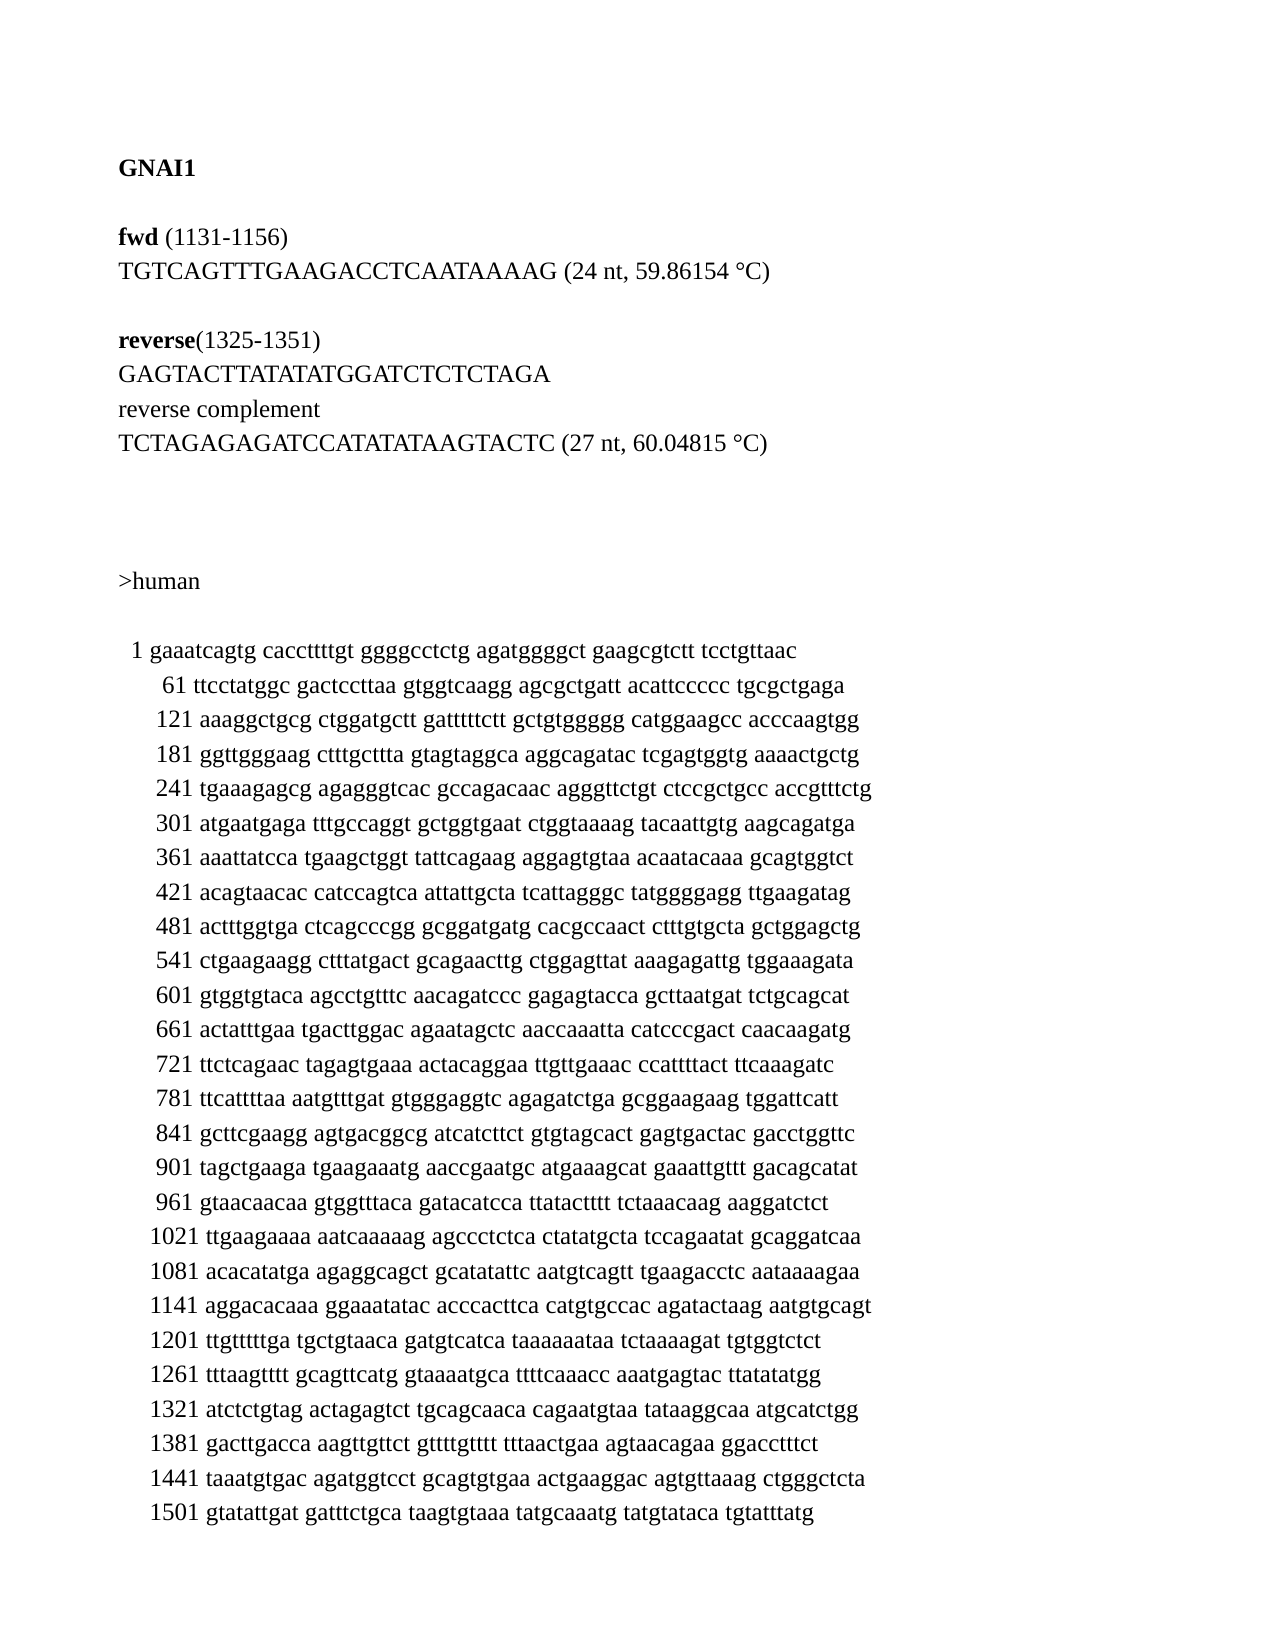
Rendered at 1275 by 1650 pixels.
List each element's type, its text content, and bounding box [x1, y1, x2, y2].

text 601 gtggtgtaca agcctgtttc aacagatccc gagagtacca gcttaatgat tctgcagcat [118, 980, 1157, 1009]
text 901 tagctgaaga tgaagaaatg aaccgaatgc atgaaagcat gaaattgttt gacagcatat [118, 1152, 1157, 1181]
text 841 gcttcgaagg agtgacggcg atcatcttct gtgtagcact gagtgactac gacctggttc [118, 1118, 1157, 1147]
text GNAI1 [118, 153, 1157, 181]
text 61 ttcctatggc gactccttaa gtggtcaagg agcgctgatt acattccccc tgcgctgaga [118, 670, 1157, 698]
text 1321 atctctgtag actagagtct tgcagcaaca cagaatgtaa tataaggcaa atgcatctgg [118, 1394, 1157, 1423]
text 661 actatttgaa tgacttggac agaatagctc aaccaaatta catcccgact caacaagatg [118, 1014, 1157, 1043]
text 1081 acacatatga agaggcagct gcatatattc aatgtcagtt tgaagacctc aataaaagaa [118, 1256, 1157, 1285]
text >human [118, 566, 1157, 595]
text 421 acagtaacac catccagtca attattgcta tcattagggc tatggggagg ttgaagatag [118, 877, 1157, 905]
text 1261 tttaagtttt gcagttcatg gtaaaatgca ttttcaaacc aaatgagtac ttatatatgg [118, 1359, 1157, 1388]
text 481 actttggtga ctcagcccgg gcggatgatg cacgccaact ctttgtgcta gctggagctg [118, 911, 1157, 940]
text 1141 aggacacaaa ggaaatatac acccacttca catgtgccac agatactaag aatgtgcagt [118, 1290, 1157, 1319]
text TGTCAGTTTGAAGACCTCAATAAAAG (24 nt, 59.86154 °C) [118, 256, 1157, 285]
text reverse(1325-1351) [118, 325, 1157, 354]
text 1381 gacttgacca aagttgttct gttttgtttt tttaactgaa agtaacagaa ggacctttct [118, 1428, 1157, 1457]
text reverse complement [118, 394, 1157, 423]
text 241 tgaaagagcg agagggtcac gccagacaac agggttctgt ctccgctgcc accgtttctg [118, 773, 1157, 802]
text 1201 ttgtttttga tgctgtaaca gatgtcatca taaaaaataa tctaaaagat tgtggtctct [118, 1325, 1157, 1354]
text 961 gtaacaacaa gtggtttaca gatacatcca ttatactttt tctaaacaag aaggatctct [118, 1187, 1157, 1216]
text fwd (1131-1156) [118, 222, 1157, 250]
text 361 aaattatcca tgaagctggt tattcagaag aggagtgtaa acaatacaaa gcagtggtct [118, 842, 1157, 871]
text 301 atgaatgaga tttgccaggt gctggtgaat ctggtaaaag tacaattgtg aagcagatga [118, 808, 1157, 836]
text 181 ggttgggaag ctttgcttta gtagtaggca aggcagatac tcgagtggtg aaaactgctg [118, 739, 1157, 767]
text 121 aaaggctgcg ctggatgctt gatttttctt gctgtggggg catggaagcc acccaagtgg [118, 704, 1157, 733]
text TCTAGAGAGATCCATATATAAGTACTC (27 nt, 60.04815 °C) [118, 428, 1157, 457]
text 1501 gtatattgat gatttctgca taagtgtaaa tatgcaaatg tatgtataca tgtatttatg [118, 1497, 1157, 1526]
text 1 gaaatcagtg caccttttgt ggggcctctg agatggggct gaagcgtctt tcctgttaac [118, 635, 1157, 664]
text 1441 taaatgtgac agatggtcct gcagtgtgaa actgaaggac agtgttaaag ctgggctcta [118, 1463, 1157, 1492]
text 781 ttcattttaa aatgtttgat gtgggaggtc agagatctga gcggaagaag tggattcatt [118, 1083, 1157, 1112]
text 541 ctgaagaagg ctttatgact gcagaacttg ctggagttat aaagagattg tggaaagata [118, 946, 1157, 974]
text 1021 ttgaagaaaa aatcaaaaag agccctctca ctatatgcta tccagaatat gcaggatcaa [118, 1221, 1157, 1250]
text 721 ttctcagaac tagagtgaaa actacaggaa ttgttgaaac ccattttact ttcaaagatc [118, 1049, 1157, 1078]
text GAGTACTTATATATGGATCTCTCTAGA [118, 359, 1157, 388]
